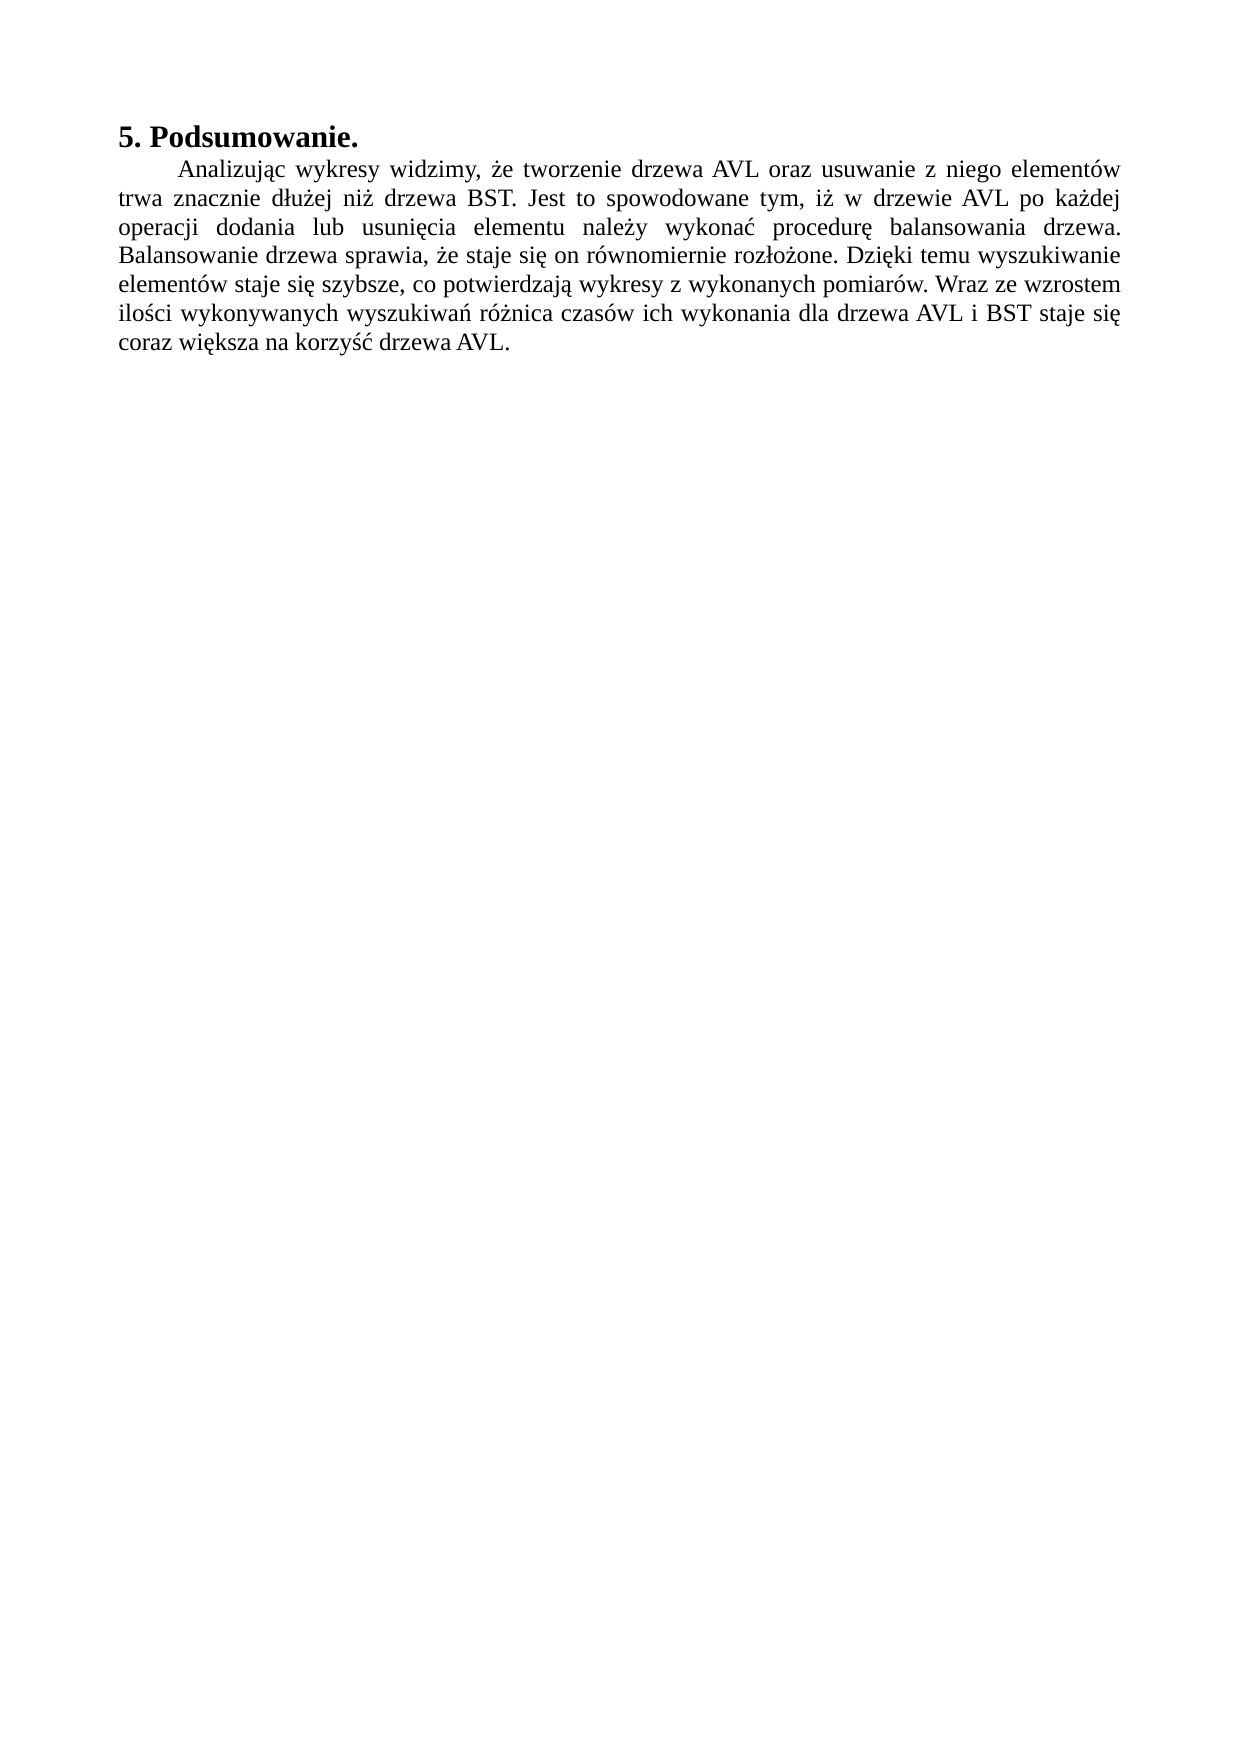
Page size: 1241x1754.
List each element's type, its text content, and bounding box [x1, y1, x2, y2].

text 5. Podsumowanie. [118, 118, 1122, 154]
text Analizując wykresy widzimy, że tworzenie drzewa AVL oraz usuwanie z niego elementów trwa znacznie dłużej niż drzewa BST. Jest to spowodowane tym, iż w drzewie AVL po każdej operacji dodania lub usunięcia elementu należy wykonać procedurę balansowania drzewa. Balansowanie drzewa sprawia, że staje się on równomiernie rozłożone. Dzięki temu wyszukiwanie elementów staje się szybsze, co potwierdzają wykresy z wykonanych pomiarów. Wraz ze wzrostem ilości wykonywanych wyszukiwań różnica czasów ich wykonania dla drzewa AVL i BST staje się coraz większa na korzyść drzewa AVL. [118, 154, 1122, 355]
